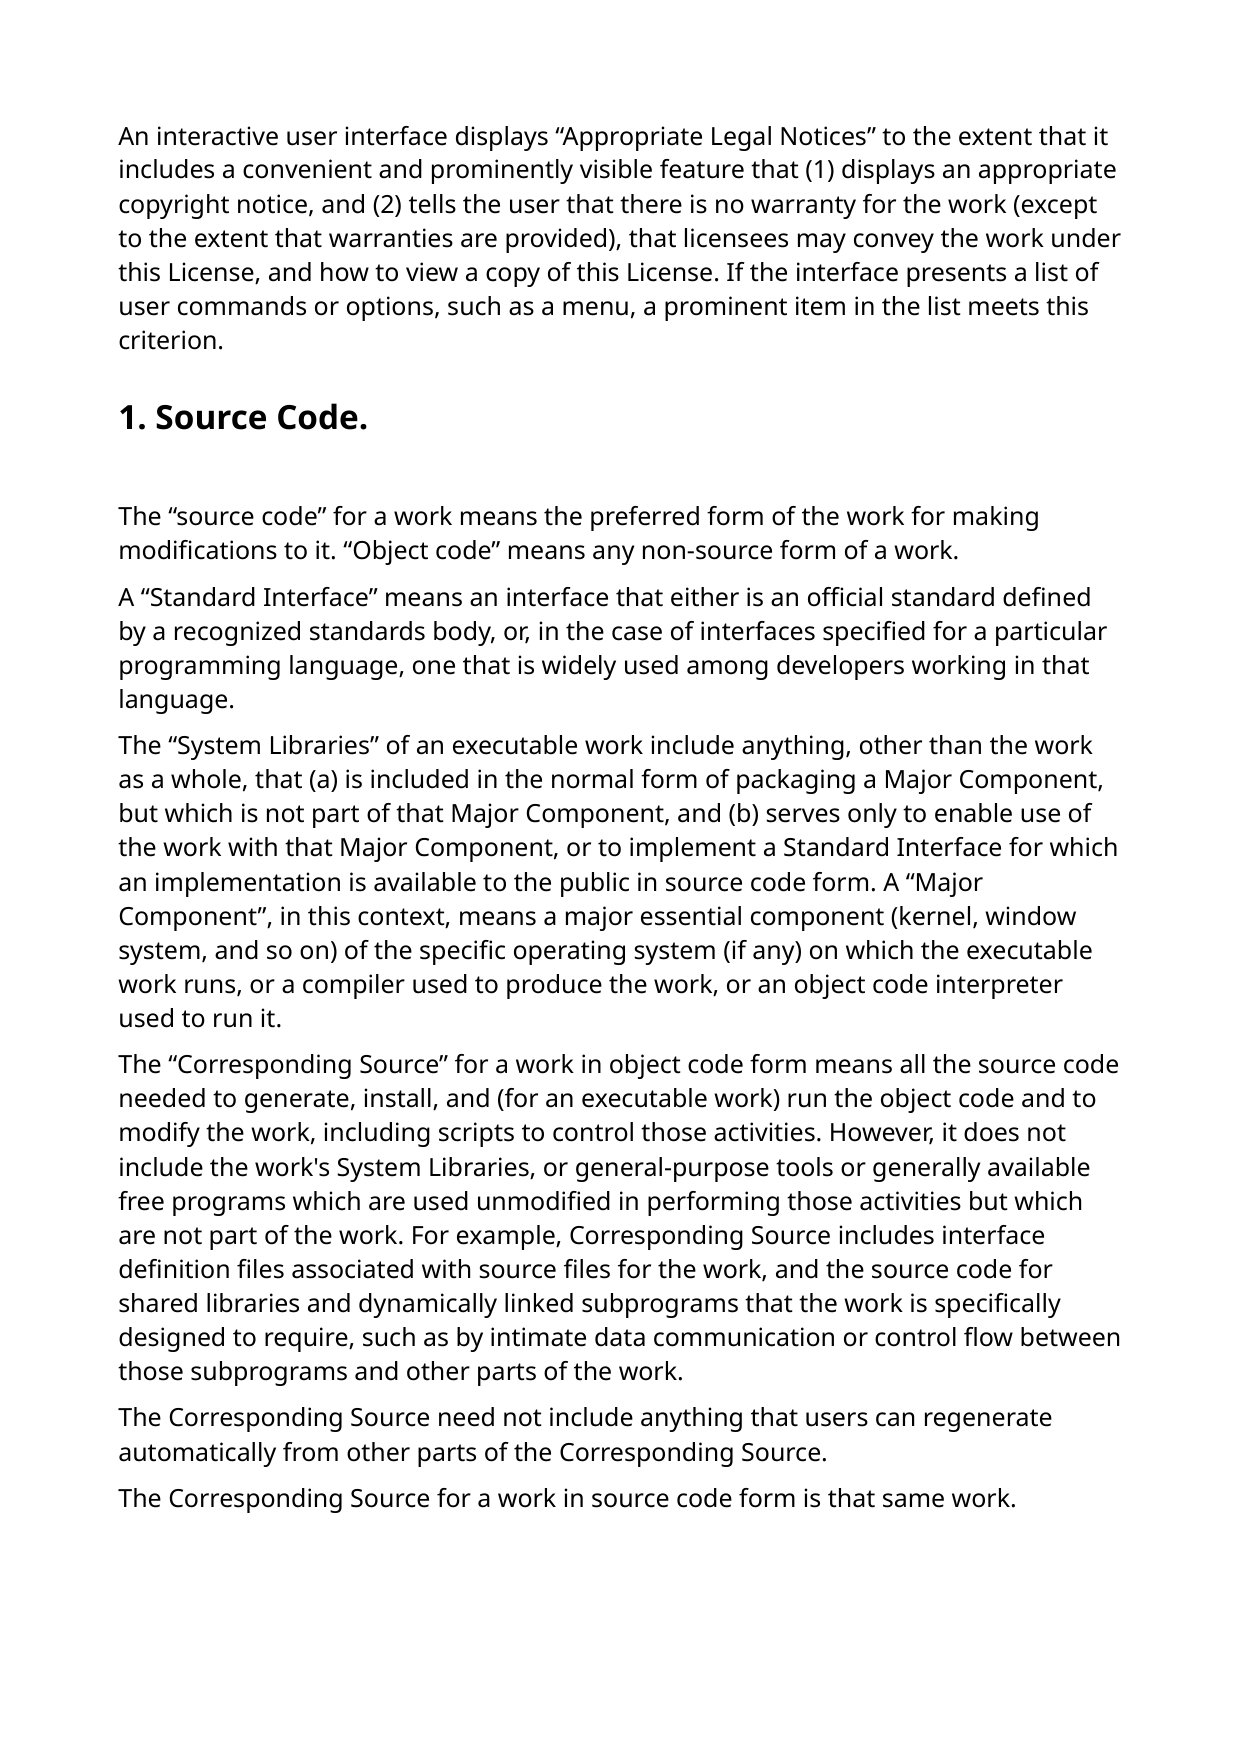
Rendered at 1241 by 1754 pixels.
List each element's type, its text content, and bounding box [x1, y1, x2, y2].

text The Corresponding Source for a work in source code form is that same work. [118, 1481, 1122, 1515]
text A “Standard Interface” means an interface that either is an official standard defined by a recognized standards body, or, in the case of interfaces specified for a particular programming language, one that is widely used among developers working in that language. [118, 579, 1122, 715]
text The “System Libraries” of an executable work include anything, other than the work as a whole, that (a) is included in the normal form of packaging a Major Component, but which is not part of that Major Component, and (b) serves only to enable use of the work with that Major Component, or to implement a Standard Interface for which an implementation is available to the public in source code form. A “Major Component”, in this context, means a major essential component (kernel, window system, and so on) of the specific operating system (if any) on which the executable work runs, or a compiler used to produce the work, or an object code interpreter used to run it. [118, 728, 1122, 1034]
text The “source code” for a work means the preferred form of the work for making modifications to it. “Object code” means any non-source form of a work. [118, 498, 1122, 567]
subtitle 1. Source Code. [118, 394, 1122, 439]
text The “Corresponding Source” for a work in object code form means all the source code needed to generate, install, and (for an executable work) run the object code and to modify the work, including scripts to control those activities. However, it does not include the work's System Libraries, or general-purpose tools or generally available free programs which are used unmodified in performing those activities but which are not part of the work. For example, Corresponding Source includes interface definition files associated with source files for the work, and the source code for shared libraries and dynamically linked subprograms that the work is specifically designed to require, such as by intimate data communication or control flow between those subprograms and other parts of the work. [118, 1047, 1122, 1388]
text The Corresponding Source need not include anything that users can regenerate automatically from other parts of the Corresponding Source. [118, 1400, 1122, 1468]
text An interactive user interface displays “Appropriate Legal Notices” to the extent that it includes a convenient and prominently visible feature that (1) displays an appropriate copyright notice, and (2) tells the user that there is no warranty for the work (except to the extent that warranties are provided), that licensees may convey the work under this License, and how to view a copy of this License. If the interface presents a list of user commands or options, such as a menu, a prominent item in the list meets this criterion. [118, 118, 1122, 357]
